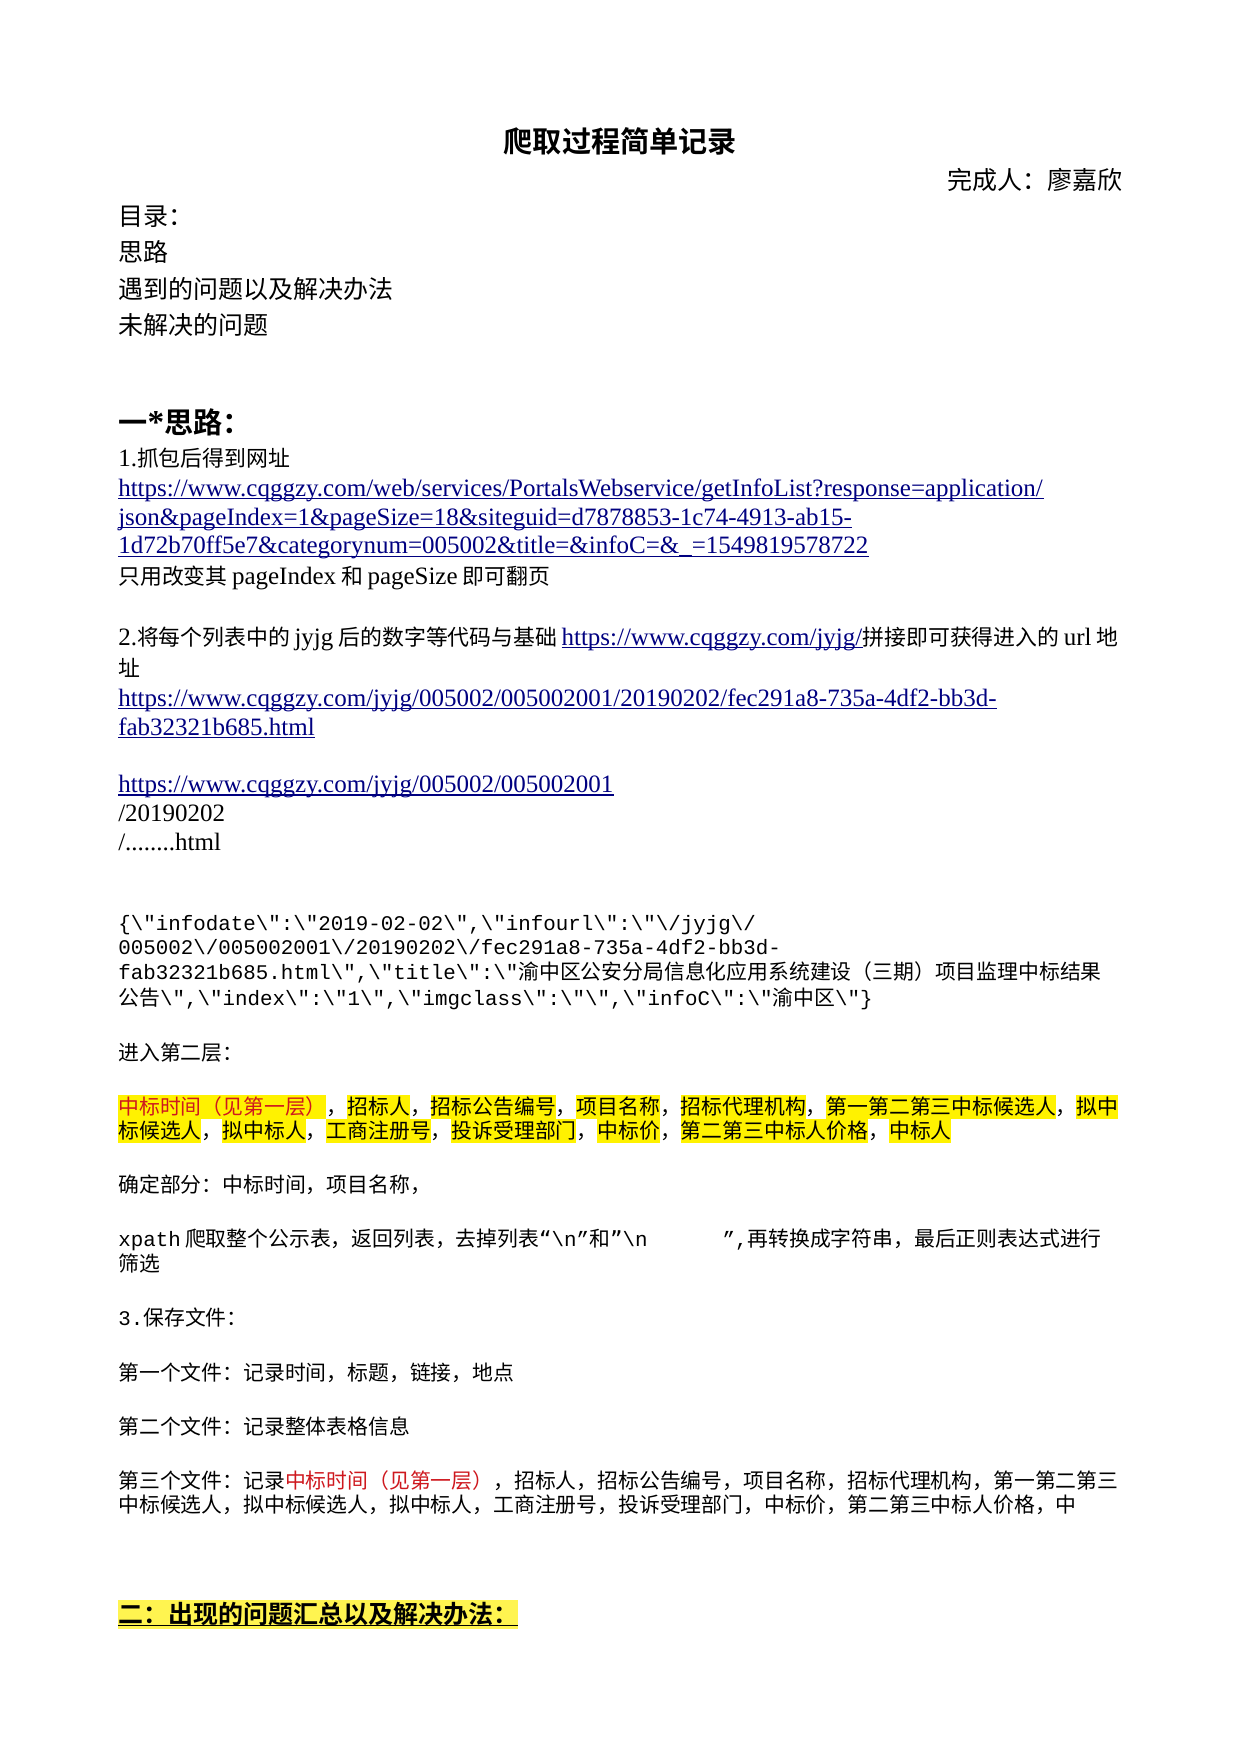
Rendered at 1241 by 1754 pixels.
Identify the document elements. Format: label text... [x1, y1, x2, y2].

text 一*思路： [118, 399, 1122, 441]
text {\"infodate\":\"2019-02-02\",\"infourl\":\"\/jyjg\/005002\/005002001\/20190202\/fec291a8-735a-4df2-bb3d-fab32321b685.html\",\"title\":\"渝中区公安分局信息化应用系统建设（三期）项目监理中标结果公告\",\"index\":\"1\",\"imgclass\":\"\",\"infoC\":\"渝中区\"} [118, 913, 1122, 1012]
text https://www.cqggzy.com/jyjg/005002/005002001 [118, 769, 1122, 798]
text 第二个文件：记录整体表格信息 [118, 1415, 1122, 1439]
text 3.保存文件： [118, 1306, 1122, 1332]
text https://www.cqggzy.com/web/services/PortalsWebservice/getInfoList?response=application/json&pageIndex=1&pageSize=18&siteguid=d7878853-1c74-4913-ab15-1d72b70ff5e7&categorynum=005002&title=&infoC=&_=1549819578722 [118, 473, 1122, 559]
text 2.将每个列表中的jyjg后的数字等代码与基础https://www.cqggzy.com/jyjg/拼接即可获得进入的url地址 [118, 620, 1122, 683]
text 目录： [118, 197, 1122, 233]
text 1.抓包后得到网址 [118, 441, 1122, 473]
text 第一个文件：记录时间，标题，链接，地点 [118, 1361, 1122, 1385]
text 遇到的问题以及解决办法 [118, 269, 1122, 305]
text 只用改变其pageIndex和pageSize即可翻页 [118, 559, 1122, 591]
text 思路 [118, 233, 1122, 269]
text 中标时间（见第一层），招标人，招标公告编号，项目名称，招标代理机构，第一第二第三中标候选人，拟中标候选人，拟中标人，工商注册号，投诉受理部门，中标价，第二第三中标人价格，中标人 [118, 1095, 1122, 1143]
text 爬取过程简单记录 [118, 118, 1122, 160]
text https://www.cqggzy.com/jyjg/005002/005002001/20190202/fec291a8-735a-4df2-bb3d-fab32321b685.html [118, 683, 1122, 741]
text 完成人：廖嘉欣 [118, 160, 1122, 197]
text 进入第二层： [118, 1041, 1122, 1065]
text 确定部分：中标时间，项目名称， [118, 1173, 1122, 1197]
text /20190202 [118, 798, 1122, 827]
text 未解决的问题 [118, 305, 1122, 342]
text 第三个文件：记录中标时间（见第一层），招标人，招标公告编号，项目名称，招标代理机构，第一第二第三中标候选人，拟中标候选人，拟中标人，工商注册号，投诉受理部门，中标价，第二第三中标人价格，中 [118, 1469, 1122, 1517]
text 二：出现的问题汇总以及解决办法： [118, 1600, 1122, 1629]
text xpath爬取整个公示表，返回列表，去掉列表“\n”和”\n ”,再转换成字符串，最后正则表达式进行筛选 [118, 1227, 1122, 1277]
text /........html [118, 827, 1122, 856]
